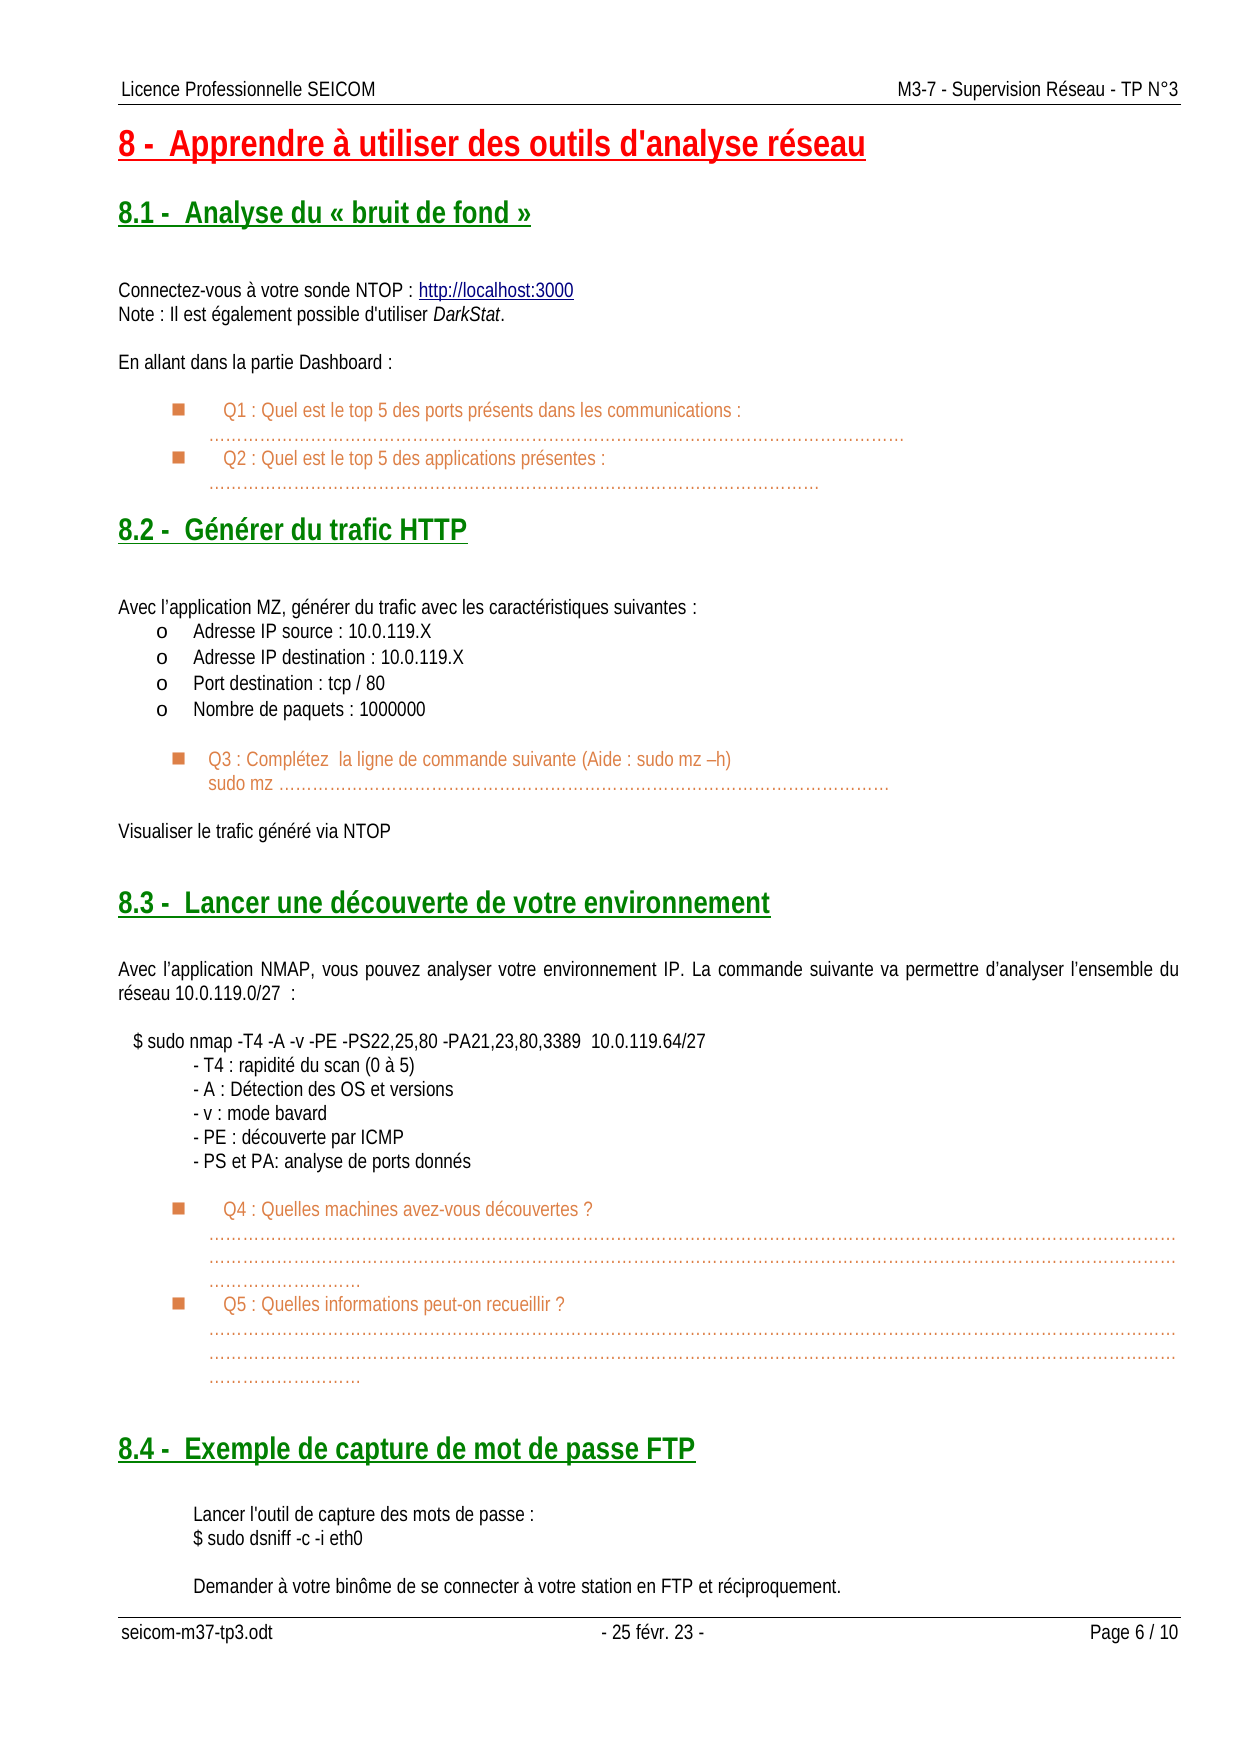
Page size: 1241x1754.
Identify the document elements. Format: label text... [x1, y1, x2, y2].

list Nombre de paquets : 1000000 [156, 697, 1181, 723]
list - A : Détection des OS et versions [193, 1077, 1181, 1101]
list Q5 : Quelles informations peut-on recueillir ? ……………………………………………………………………………………………………………………………………………………………………………………………………………………………………………………………………………………………………………………………………… [171, 1292, 1181, 1388]
text En allant dans la partie Dashboard : [118, 350, 1181, 374]
subtitle Apprendre à utiliser des outils d'analyse réseau [118, 121, 1181, 164]
list - PE : découverte par ICMP [193, 1124, 1181, 1148]
list - PS et PA: analyse de ports donnés [193, 1148, 1181, 1172]
list Port destination : tcp / 80 [156, 671, 1181, 697]
text Visualiser le trafic généré via NTOP [118, 819, 1181, 843]
list sudo mz ……………………………………………………………………………………………… [171, 771, 1181, 795]
text Note : Il est également possible d'utiliser DarkStat. [118, 302, 1181, 326]
list Q3 : Complétez la ligne de commande suivante (Aide : sudo mz –h) [171, 747, 1181, 771]
list - v : mode bavard [193, 1101, 1181, 1124]
text Avec l’application NMAP, vous pouvez analyser votre environnement IP. La commande suivante va permettre d’analyser l’ensemble du réseau 10.0.119.0/27 : [118, 957, 1181, 1005]
subtitle Exemple de capture de mot de passe FTP [118, 1430, 1181, 1466]
list Q2 : Quel est le top 5 des applications présentes : ……………………………………………………………………………………………… [171, 446, 1181, 493]
list $ sudo dsniff -c -i eth0 [193, 1526, 1181, 1549]
subtitle Générer du trafic HTTP [118, 511, 1181, 547]
subtitle Lancer une découverte de votre environnement [118, 884, 1181, 920]
list Q4 : Quelles machines avez-vous découvertes ? ……………………………………………………………………………………………………………………………………………………………………………………………………………………………………………………………………………………………………………………………………… [171, 1196, 1181, 1292]
list Adresse IP source : 10.0.119.X [156, 619, 1181, 645]
list Q1 : Quel est le top 5 des ports présents dans les communications : …………………………………………………………………………………………………………… [171, 398, 1181, 446]
subtitle Analyse du « bruit de fond » [118, 194, 1181, 230]
list - T4 : rapidité du scan (0 à 5) [193, 1053, 1181, 1077]
list Demander à votre binôme de se connecter à votre station en FTP et réciproquement. [193, 1573, 1181, 1597]
text Connectez-vous à votre sonde NTOP : http://localhost:3000 [118, 278, 1181, 302]
text $ sudo nmap -T4 -A -v -PE -PS22,25,80 -PA21,23,80,3389 10.0.119.64/27 [118, 1029, 1181, 1053]
list Adresse IP destination : 10.0.119.X [156, 645, 1181, 671]
text Avec l’application MZ, générer du trafic avec les caractéristiques suivantes : [118, 595, 1181, 619]
list Lancer l'outil de capture des mots de passe : [193, 1502, 1181, 1526]
